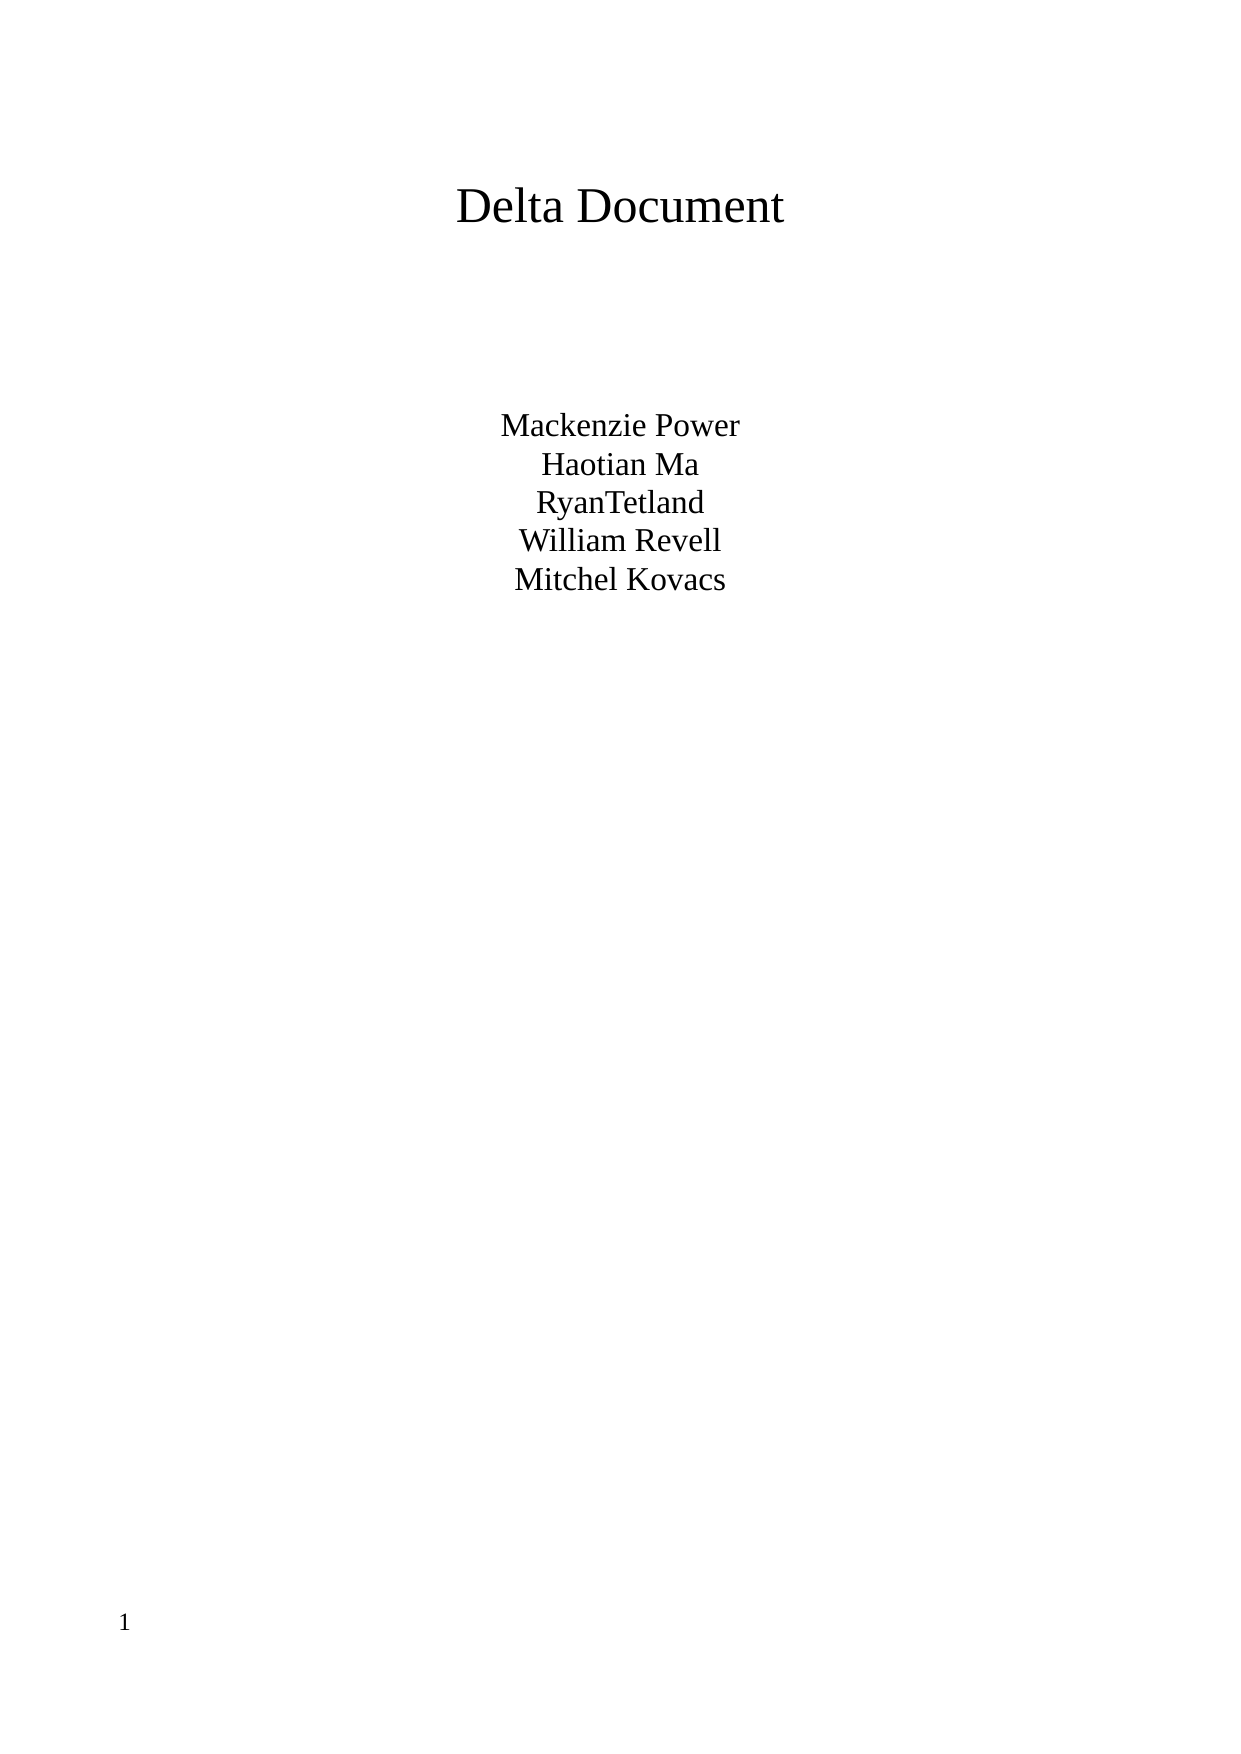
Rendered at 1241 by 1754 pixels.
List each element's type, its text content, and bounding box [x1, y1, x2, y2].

text Haotian Ma [118, 444, 1122, 482]
text Delta Document [118, 176, 1122, 233]
text Mitchel Kovacs [118, 559, 1122, 597]
text RyanTetland [118, 482, 1122, 521]
text Mackenzie Power [118, 406, 1122, 444]
text William Revell [118, 521, 1122, 559]
